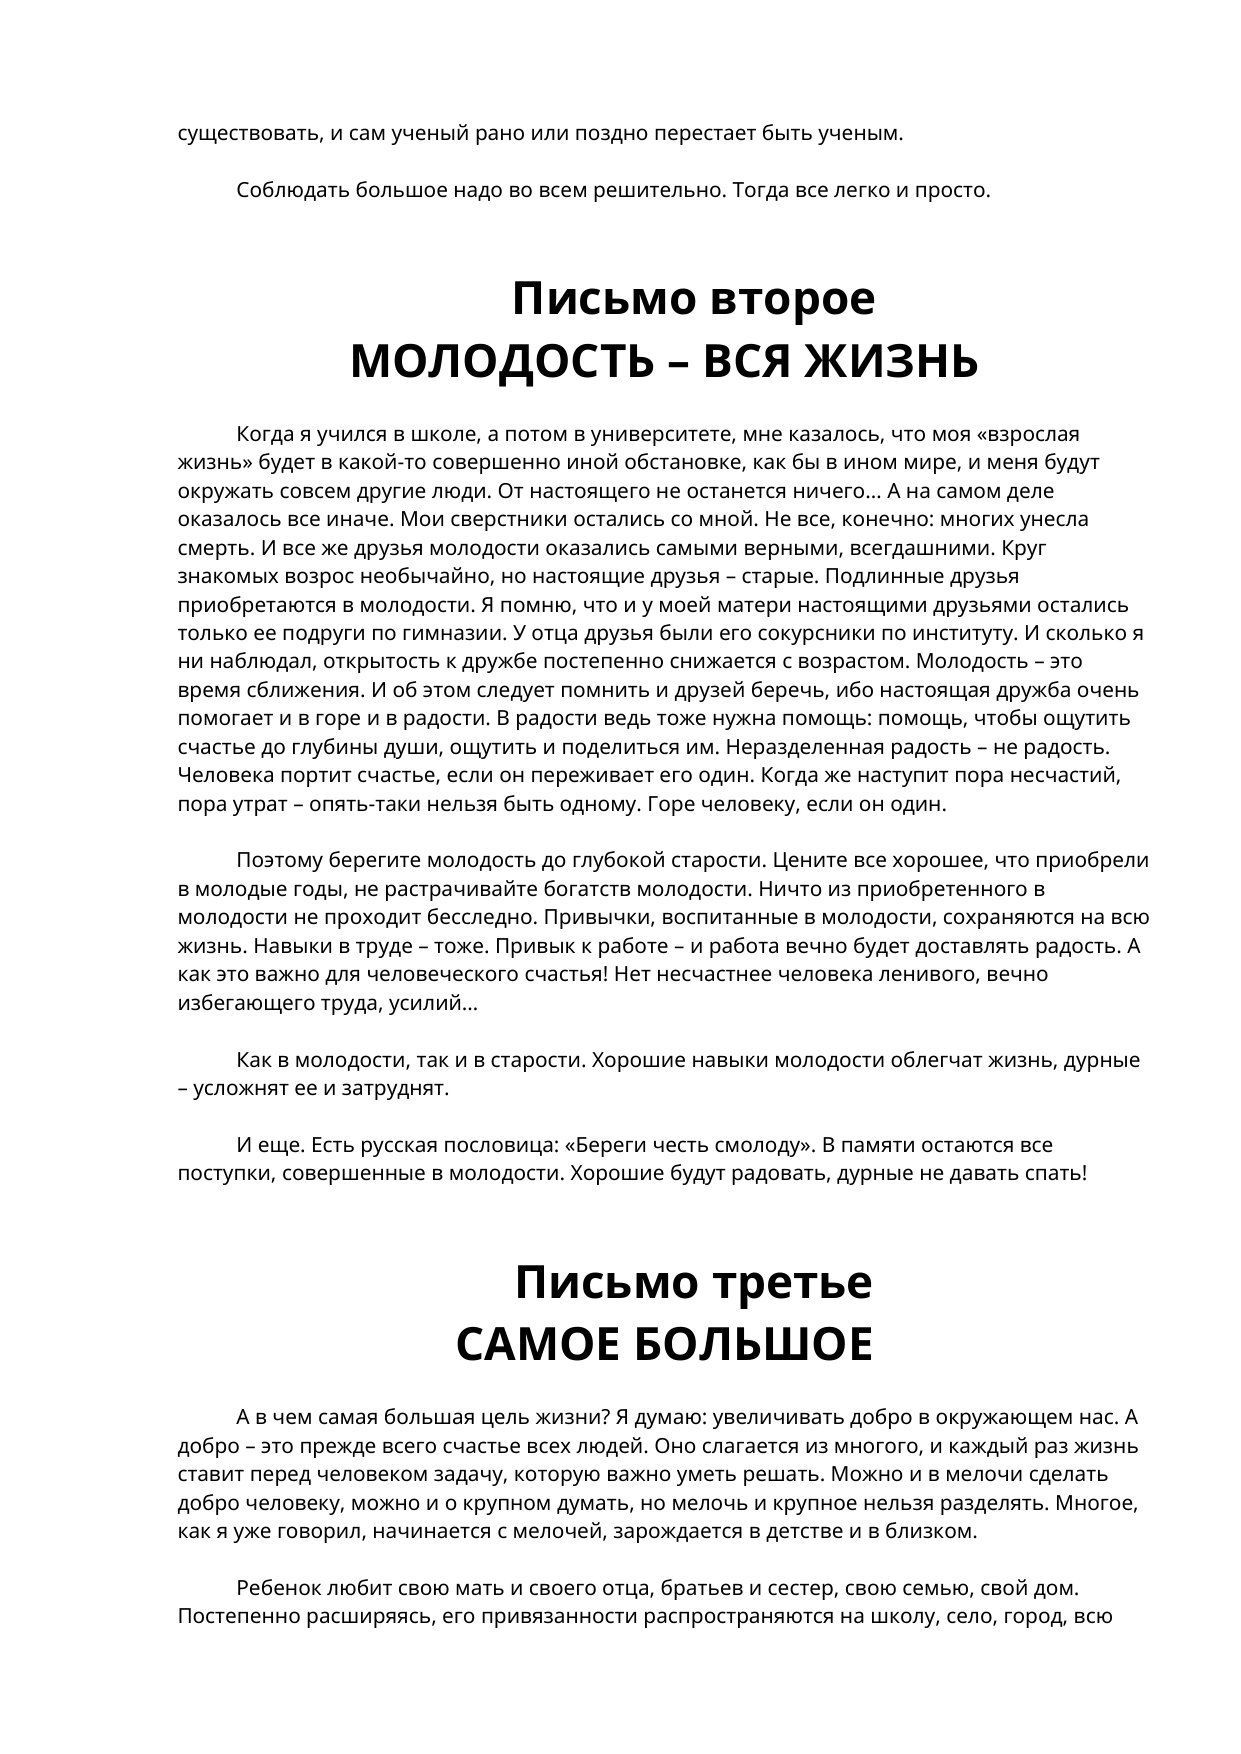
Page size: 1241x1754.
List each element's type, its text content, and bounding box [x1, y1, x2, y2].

text Письмо третье САМОЕ БОЛЬШОЕ [177, 1249, 1152, 1374]
text И еще. Есть русская пословица: «Береги честь смолоду». В памяти остаются все поступки, совершенные в молодости. Хорошие будут радовать, дурные не давать спать! [177, 1130, 1152, 1187]
text Ребенок любит свою мать и своего отца, братьев и сестер, свою семью, свой дом. Постепенно расширяясь, его привязанности распространяются на школу, село, город, всю [177, 1573, 1152, 1630]
text Письмо второе МОЛОДОСТЬ – ВСЯ ЖИЗНЬ [177, 266, 1152, 391]
text Соблюдать большое надо во всем решительно. Тогда все легко и просто. [177, 175, 1152, 203]
text Как в молодости, так и в старости. Хорошие навыки молодости облегчат жизнь, дурные – усложнят ее и затруднят. [177, 1045, 1152, 1130]
text Когда я учился в школе, а потом в университете, мне казалось, что моя «взрослая жизнь» будет в какой-то совершенно иной обстановке, как бы в ином мире, и меня будут окружать совсем другие люди. От настоящего не останется ничего… А на самом деле оказалось все иначе. Мои сверстники остались со мной. Не все, конечно: многих унесла смерть. И все же друзья молодости оказались самыми верными, всегдашними. Круг знакомых возрос необычайно, но настоящие друзья – старые. Подлинные друзья приобретаются в молодости. Я помню, что и у моей матери настоящими друзьями остались только ее подруги по гимназии. У отца друзья были его сокурсники по институту. И сколько я ни наблюдал, открытость к дружбе постепенно снижается с возрастом. Молодость – это время сближения. И об этом следует помнить и друзей беречь, ибо настоящая дружба очень помогает и в горе и в радости. В радости ведь тоже нужна помощь: помощь, чтобы ощутить счастье до глубины души, ощутить и поделиться им. Неразделенная радость – не радость. Человека портит счастье, если он переживает его один. Когда же наступит пора несчастий, пора утрат – опять-таки нельзя быть одному. Горе человеку, если он один. [177, 419, 1152, 846]
text Поэтому берегите молодость до глубокой старости. Цените все хорошее, что приобрели в молодые годы, не растрачивайте богатств молодости. Ничто из приобретенного в молодости не проходит бесследно. Привычки, воспитанные в молодости, сохраняются на всю жизнь. Навыки в труде – тоже. Привык к работе – и работа вечно будет доставлять радость. А как это важно для человеческого счастья! Нет несчастнее человека ленивого, вечно избегающего труда, усилий… [177, 846, 1152, 1045]
text существовать, и сам ученый рано или поздно перестает быть ученым. [177, 118, 1152, 175]
text А в чем самая большая цель жизни? Я думаю: увеличивать добро в окружающем нас. А добро – это прежде всего счастье всех людей. Оно слагается из многого, и каждый раз жизнь ставит перед человеком задачу, которую важно уметь решать. Можно и в мелочи сделать добро человеку, можно и о крупном думать, но мелочь и крупное нельзя разделять. Многое, как я уже говорил, начинается с мелочей, зарождается в детстве и в близком. [177, 1402, 1152, 1573]
